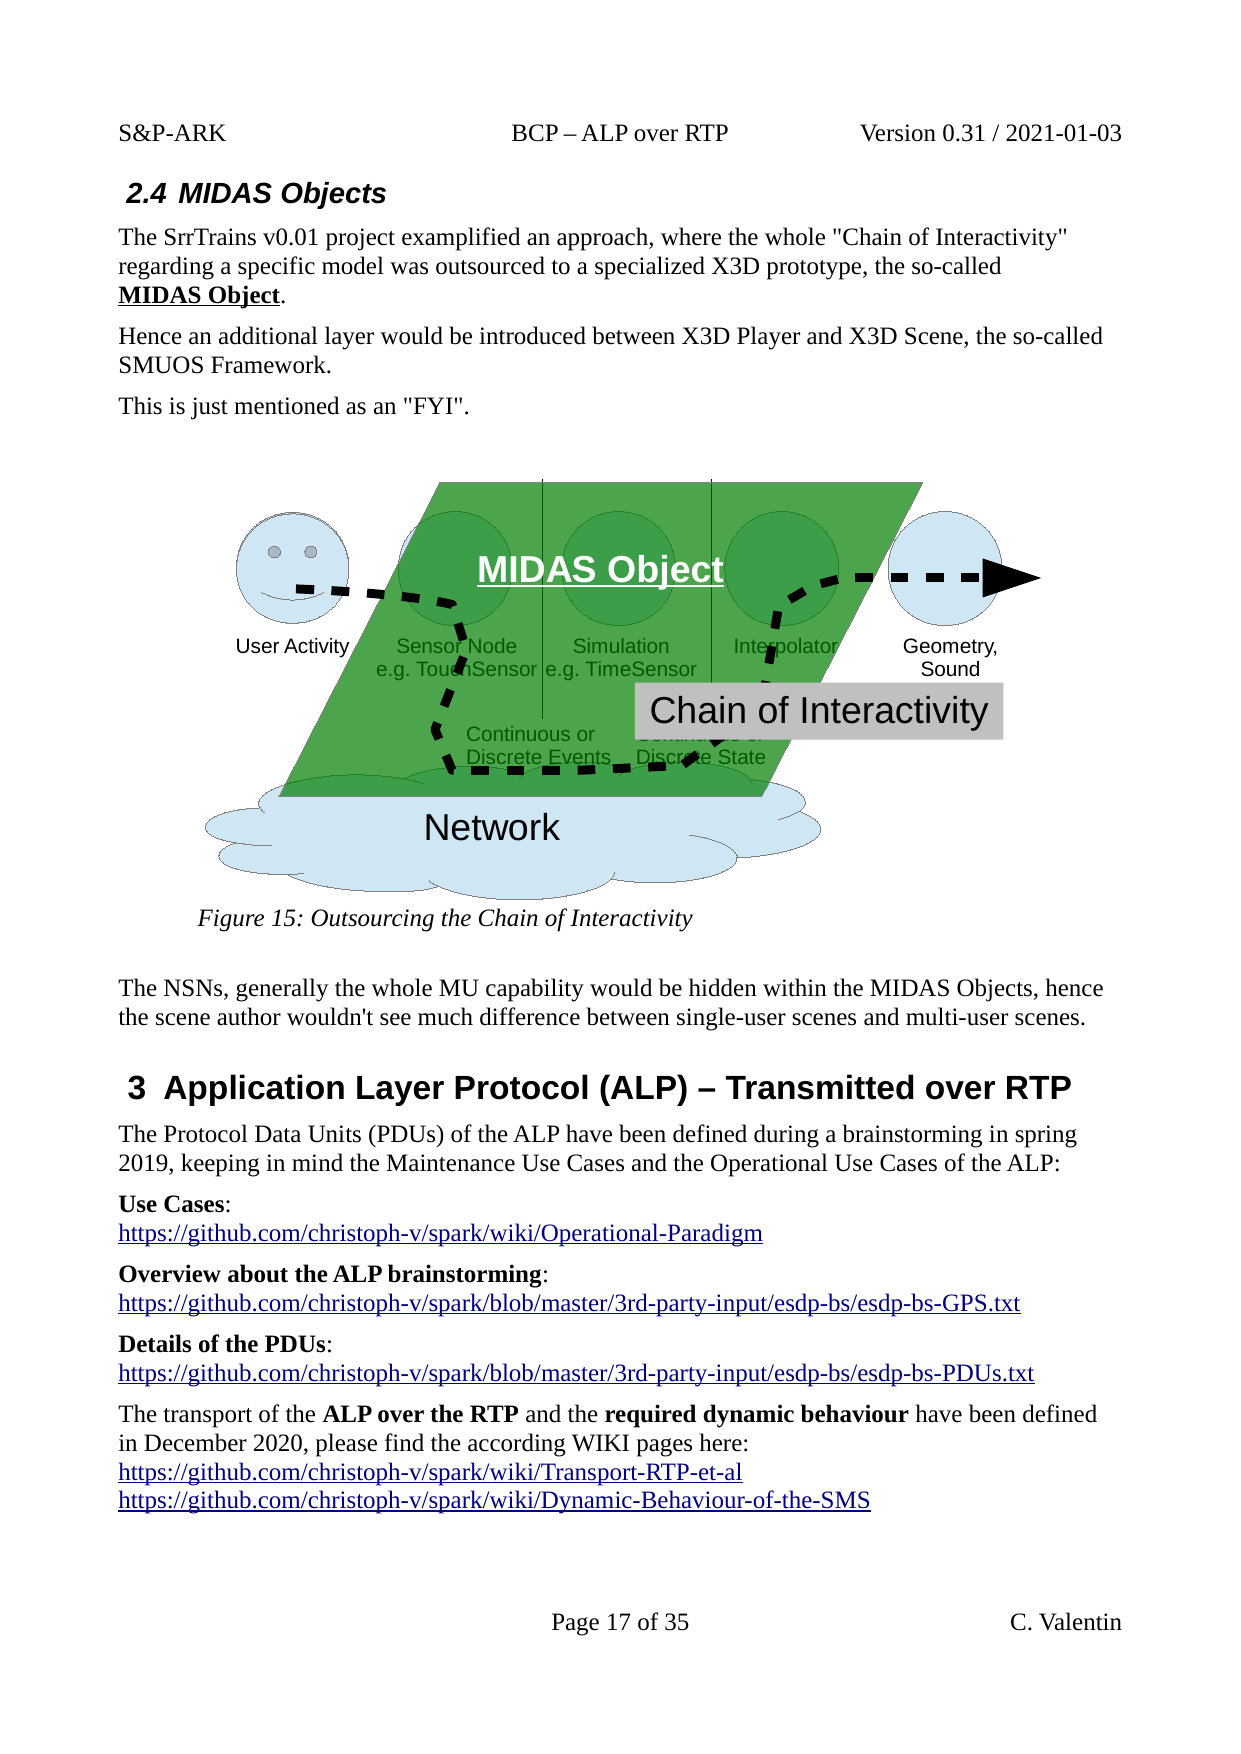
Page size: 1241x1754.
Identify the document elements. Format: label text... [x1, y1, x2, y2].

text Overview about the ALP brainstorming: https://github.com/christoph-v/spark/blob/master/3rd-party-input/esdp-bs/esdp-bs-GPS.txt [118, 1259, 1122, 1317]
text Figure 15: Outsourcing the Chain of Interactivity [197, 479, 1077, 932]
text Details of the PDUs: https://github.com/christoph-v/spark/blob/master/3rd-party-input/esdp-bs/esdp-bs-PDUs.txt [118, 1329, 1122, 1387]
subtitle Application Layer Protocol (ALP) – Transmitted over RTP [118, 1068, 1122, 1107]
text The transport of the ALP over the RTP and the required dynamic behaviour have been defined in December 2020, please find the according WIKI pages here: https://github.com/christoph-v/spark/wiki/Transport-RTP-et-al https://github.com/christoph-v/spark/wiki/Dynamic-Behaviour-of-the-SMS [118, 1399, 1122, 1514]
text The NSNs, generally the whole MU capability would be hidden within the MIDAS Objects, hence the scene author wouldn't see much difference between single-user scenes and multi-user scenes. [118, 973, 1122, 1031]
text Hence an additional layer would be introduced between X3D Player and X3D Scene, the so-called SMUOS Framework. [118, 321, 1122, 379]
text The Protocol Data Units (PDUs) of the ALP have been defined during a brainstorming in spring 2019, keeping in mind the Maintenance Use Cases and the Operational Use Cases of the ALP: [118, 1119, 1122, 1177]
text The SrrTrains v0.01 project examplified an approach, where the whole "Chain of Interactivity" regarding a specific model was outsourced to a specialized X3D prototype, the so-called MIDAS Object. [118, 222, 1122, 309]
subtitle MIDAS Objects [118, 176, 1122, 210]
text This is just mentioned as an "FYI". [118, 391, 1122, 420]
text Use Cases: https://github.com/christoph-v/spark/wiki/Operational-Paradigm [118, 1189, 1122, 1247]
